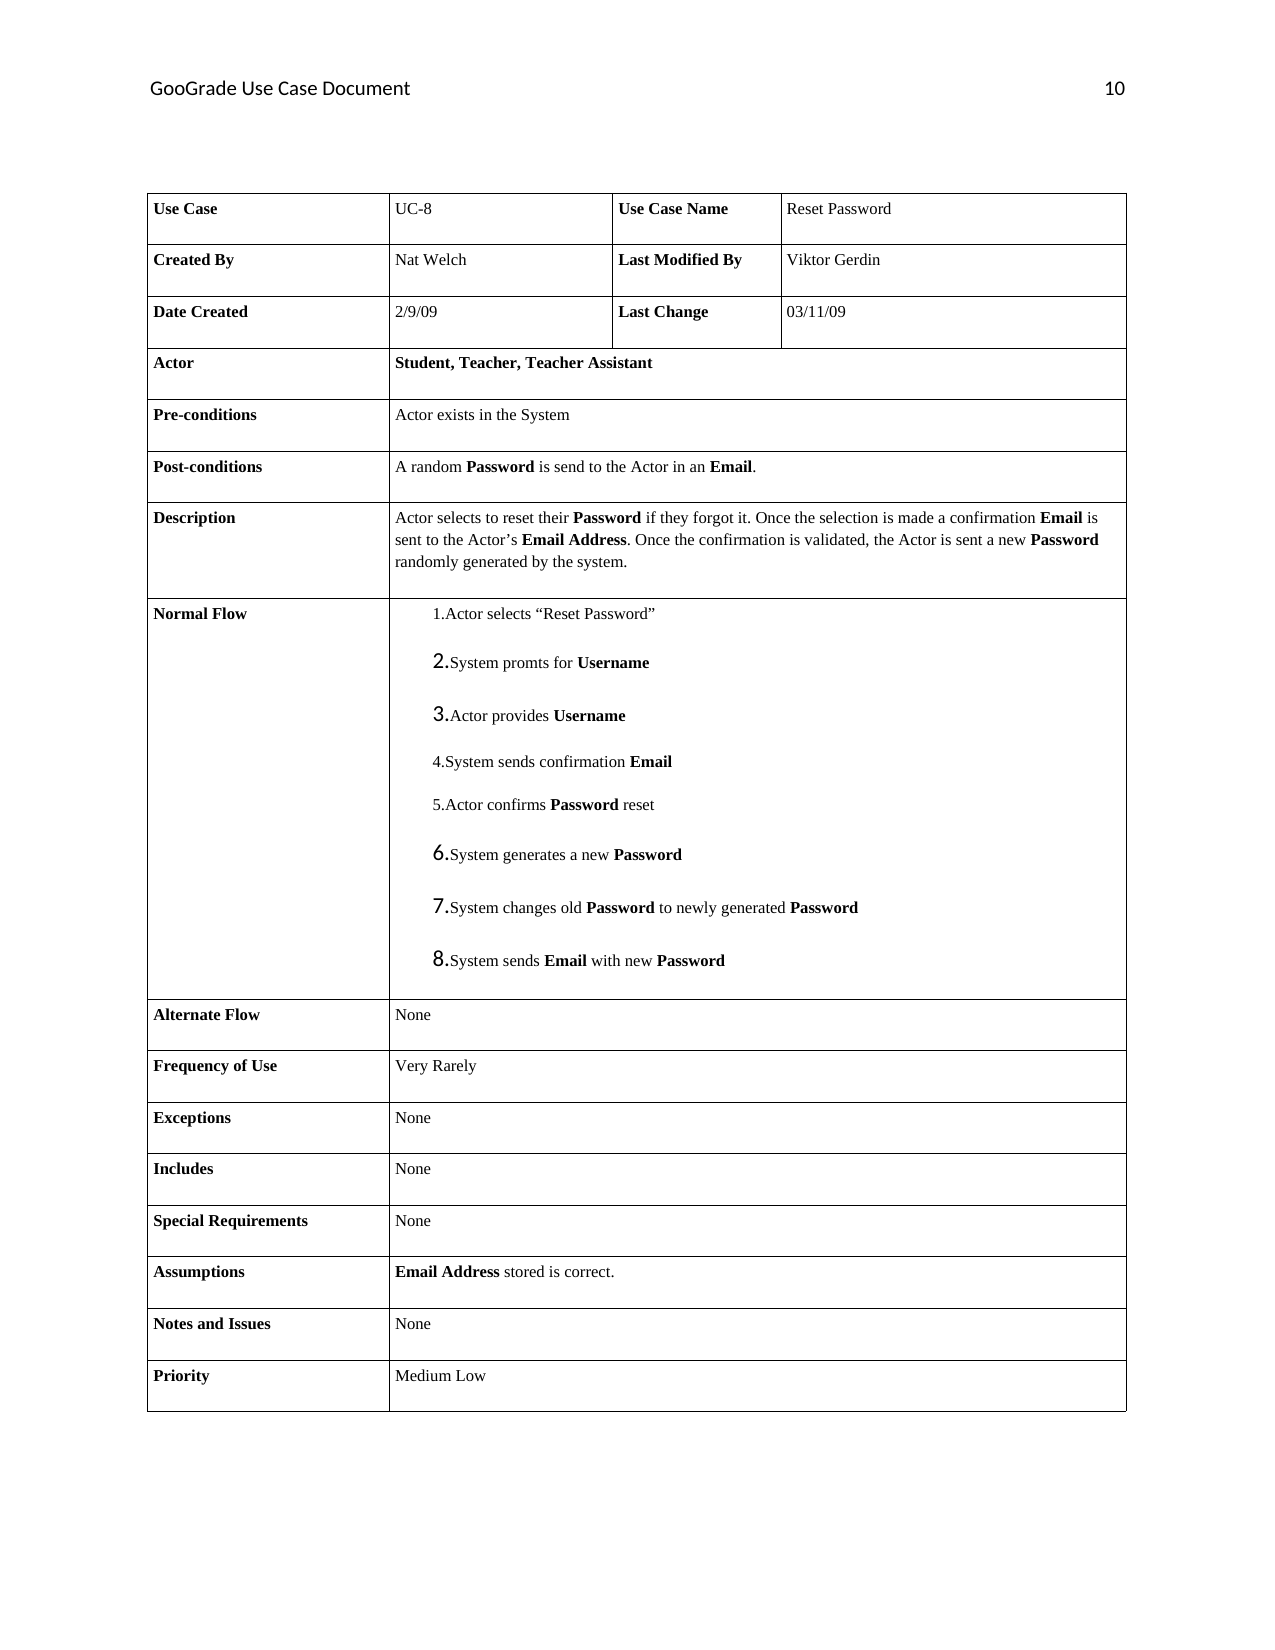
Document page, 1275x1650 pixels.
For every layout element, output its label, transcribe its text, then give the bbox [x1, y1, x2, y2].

table_cell A random Password is send to the Actor in an Email. [390, 452, 1126, 502]
table_cell Viktor Gerdin [782, 245, 1126, 296]
table_cell None [390, 1309, 1126, 1359]
table_cell None [390, 1154, 1126, 1205]
table_cell Alternate Flow [148, 1000, 389, 1050]
table_cell None [390, 1103, 1126, 1153]
table_cell Nat Welch [390, 245, 612, 296]
table_cell 2/9/09 [390, 297, 612, 347]
table_cell Notes and Issues [148, 1309, 389, 1359]
table_cell Actor selects to reset their Password if they forgot it. Once the selection is made a confirmation Email is sent to the Actor’s Email Address. Once the confirmation is validated, the Actor is sent a new Password randomly generated by the system. [390, 503, 1126, 598]
table_cell Exceptions [148, 1103, 389, 1153]
table_cell Date Created [148, 297, 389, 347]
table_cell Actor [148, 349, 389, 399]
table_cell Last Change [613, 297, 781, 347]
table_cell Pre-conditions [148, 400, 389, 451]
table_header Reset Password [782, 194, 1126, 244]
table_cell None [390, 1206, 1126, 1256]
table_cell Includes [148, 1154, 389, 1205]
table_header UC-8 [390, 194, 612, 244]
table_cell Medium Low [390, 1361, 1126, 1411]
table_cell Post-conditions [148, 452, 389, 502]
table_header Use Case [148, 194, 389, 244]
table_cell Normal Flow [148, 599, 389, 998]
table_cell Special Requirements [148, 1206, 389, 1256]
table_cell Email Address stored is correct. [390, 1257, 1126, 1308]
table_cell None [390, 1000, 1126, 1050]
table_cell Created By [148, 245, 389, 296]
table_cell Last Modified By [613, 245, 781, 296]
table_cell Very Rarely [390, 1051, 1126, 1102]
table_cell Assumptions [148, 1257, 389, 1308]
table_cell Priority [148, 1361, 389, 1411]
table_cell Description [148, 503, 389, 598]
table_header Use Case Name [613, 194, 781, 244]
table_cell Actor selects “Reset Password” System promts for Username Actor provides Username System sends confirmation Email Actor confirms Password reset System generates a new Password System changes old Password to newly generated Password System sends Email with new Password [390, 599, 1126, 998]
table_cell Frequency of Use [148, 1051, 389, 1102]
table_cell Student, Teacher, Teacher Assistant [390, 349, 1126, 399]
table_cell 03/11/09 [782, 297, 1126, 347]
table_cell Actor exists in the System [390, 400, 1126, 451]
